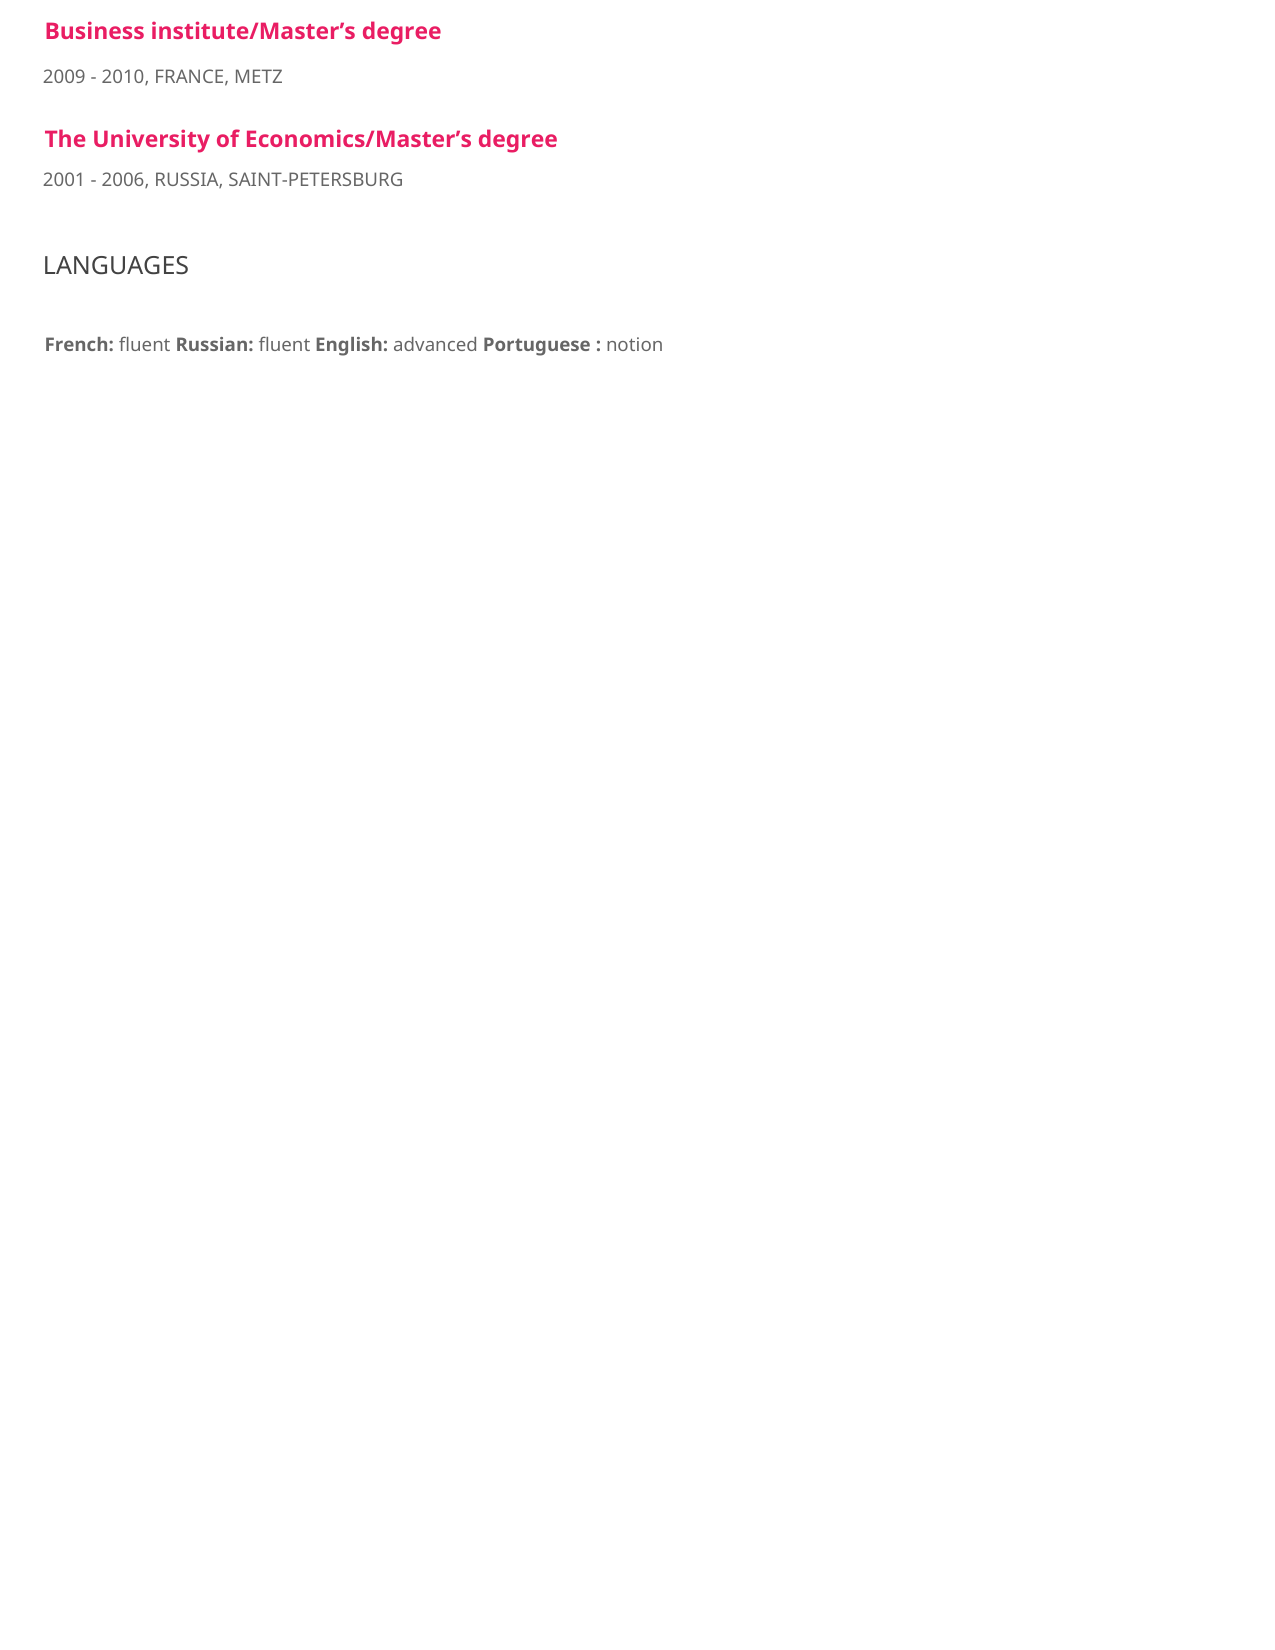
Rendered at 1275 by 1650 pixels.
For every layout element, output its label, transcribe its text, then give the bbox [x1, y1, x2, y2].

text French: fluent Russian: fluent English: advanced Portuguese : notion [44, 331, 1240, 357]
subtitle Business institute/Master’s degree [44, 15, 1240, 46]
subtitle LANGUAGES [43, 247, 1240, 281]
text 2001 - 2006, RUSSIA, SAINT-PETERSBURG [43, 167, 1240, 192]
subtitle The University of Economics/Master’s degree [44, 123, 1240, 154]
text 2009 - 2010, FRANCE, METZ [43, 63, 1240, 89]
